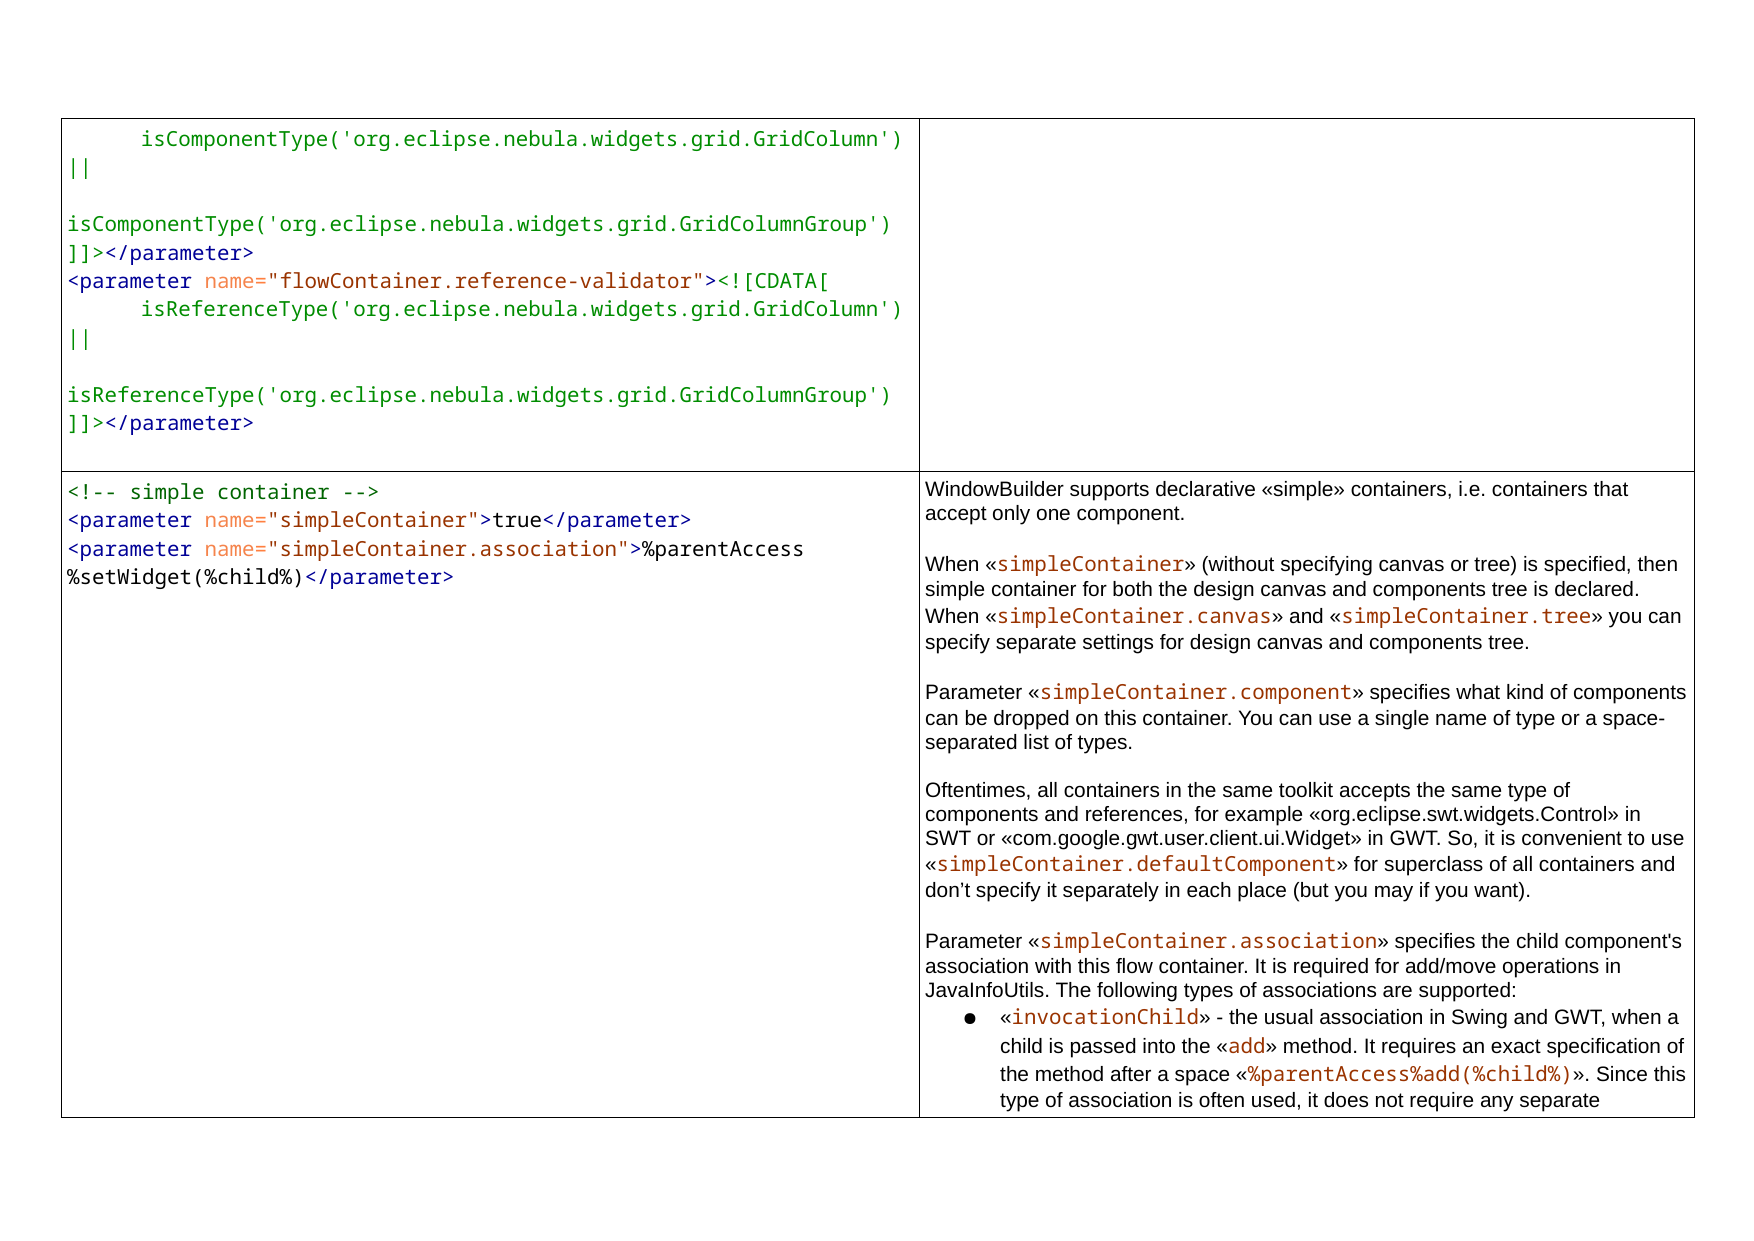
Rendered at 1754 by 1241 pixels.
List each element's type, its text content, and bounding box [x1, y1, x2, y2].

table_cell [920, 119, 1694, 471]
table_cell <!-- simple container --> <parameter name="simpleContainer">true</parameter> <parameter name="simpleContainer.association">%parentAccess%setWidget(%child%)</parameter> [62, 472, 919, 1117]
table_cell WindowBuilder supports declarative «simple» containers, i.e. containers that accept only one component. When «simpleContainer» (without specifying canvas or tree) is specified, then simple container for both the design canvas and components tree is declared. When «simpleContainer.canvas» and «simpleContainer.tree» you can specify separate settings for design canvas and components tree. Parameter «simpleContainer.component» specifies what kind of components can be dropped on this container. You can use a single name of type or a space-separated list of types. Oftentimes, all containers in the same toolkit accepts the same type of components and references, for example «org.eclipse.swt.widgets.Control» in SWT or «com.google.gwt.user.client.ui.Widget» in GWT. So, it is convenient to use «simpleContainer.defaultComponent» for superclass of all containers and don’t specify it separately in each place (but you may if you want). Parameter «simpleContainer.association» specifies the child component's association with this flow container. It is required for add/move operations in JavaInfoUtils. The following types of associations are supported: «invocationChild» - the usual association in Swing and GWT, when a child is passed into the «add» method. It requires an exact specification of the method after a space «%parentAccess%add(%child%)». Since this type of association is often used, it does not require any separate [920, 472, 1694, 1117]
table_cell isComponentType('org.eclipse.nebula.widgets.grid.GridColumn') || isComponentType('org.eclipse.nebula.widgets.grid.GridColumnGroup') ]]></parameter> <parameter name="flowContainer.reference-validator"><![CDATA[ isReferenceType('org.eclipse.nebula.widgets.grid.GridColumn') || isReferenceType('org.eclipse.nebula.widgets.grid.GridColumnGroup') ]]></parameter> [62, 119, 919, 471]
